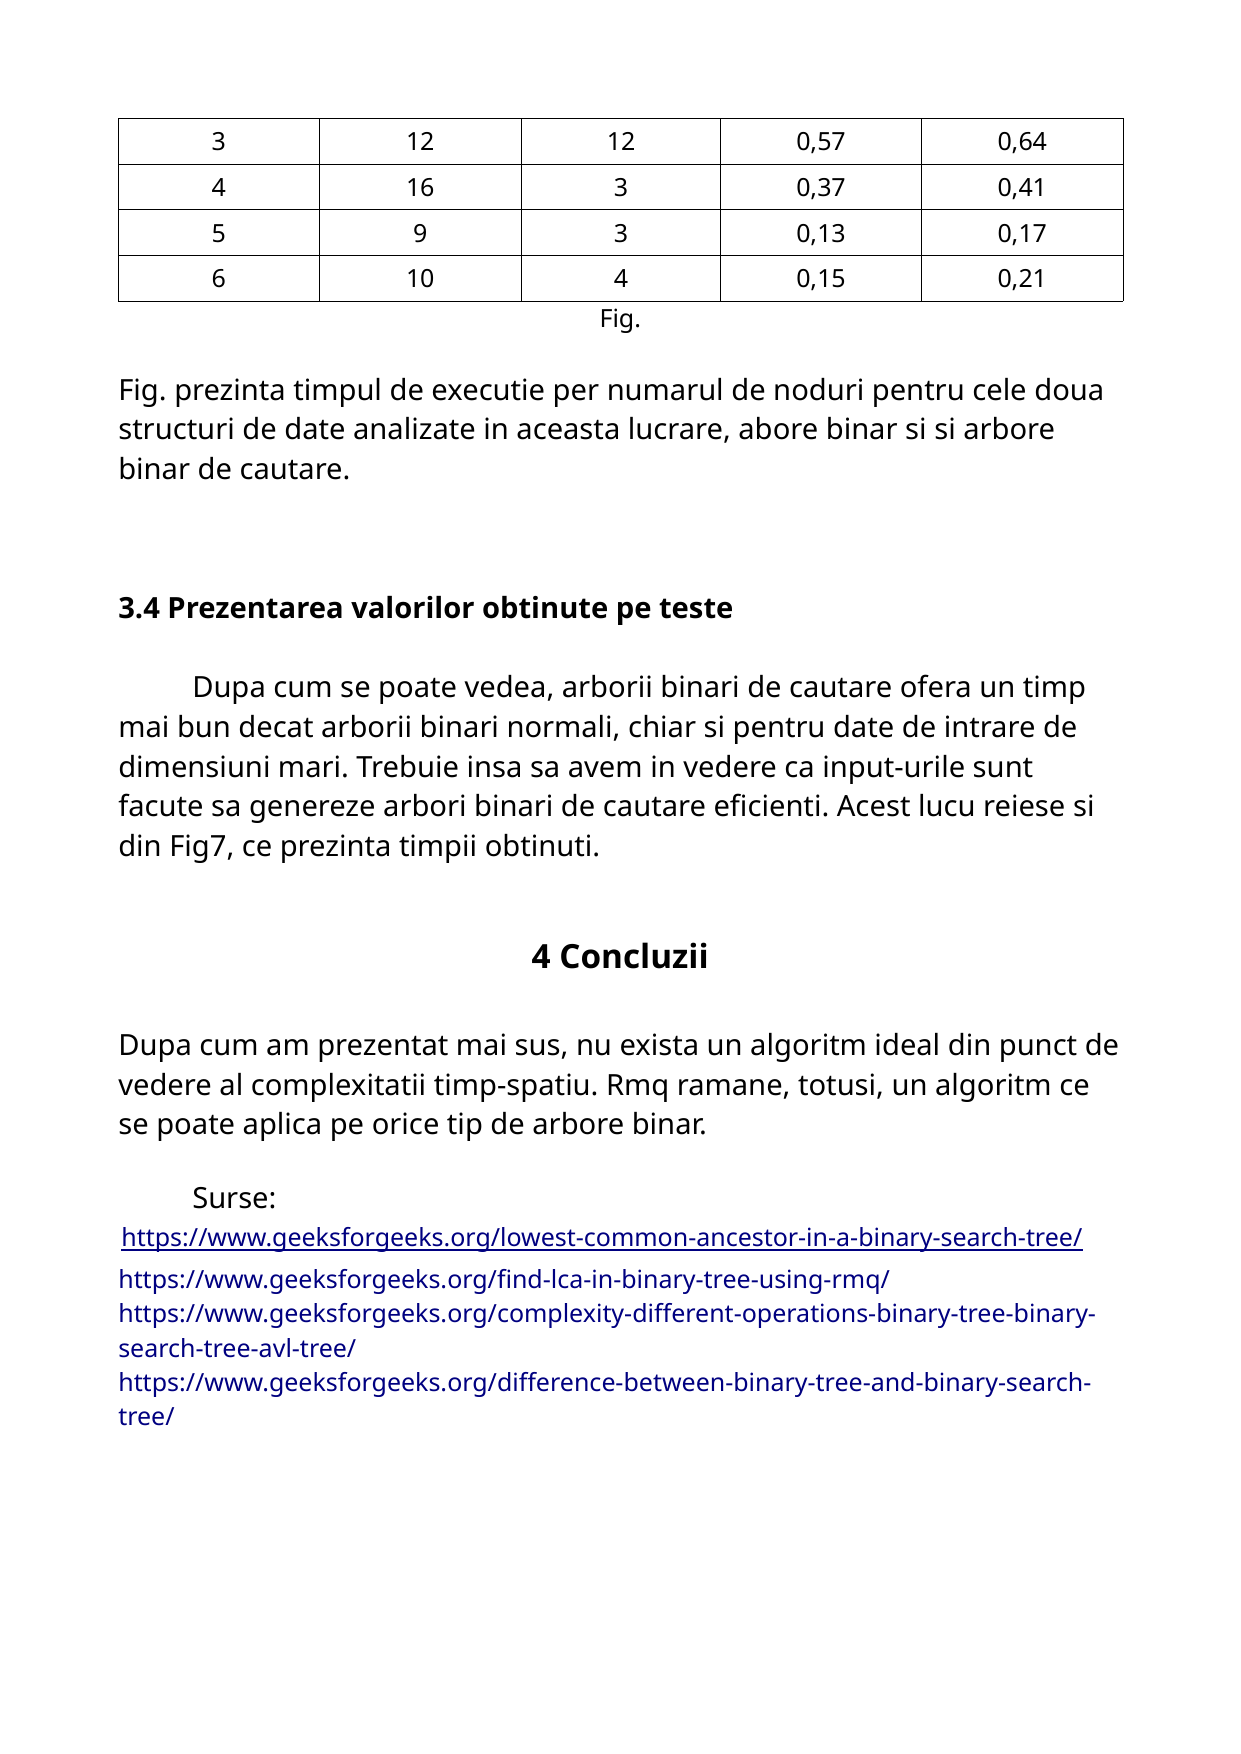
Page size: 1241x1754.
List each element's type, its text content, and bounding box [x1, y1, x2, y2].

table_cell 16 [320, 165, 521, 209]
text https://www.geeksforgeeks.org/difference-between-binary-tree-and-binary-search-tree/ [118, 1364, 1122, 1432]
text 4 Concluzii [118, 933, 1122, 979]
table_cell 3 [119, 119, 319, 164]
table_cell 4 [119, 165, 319, 209]
text Surse: [118, 1177, 1122, 1217]
table_cell 0,37 [721, 165, 921, 209]
table_cell 0,21 [922, 256, 1123, 301]
table_cell 0,41 [922, 165, 1123, 209]
table_cell 12 [522, 119, 720, 164]
text Fig. prezinta timpul de executie per numarul de noduri pentru cele doua [118, 369, 1122, 408]
text Dupa cum se poate vedea, arborii binari de cautare ofera un timp mai bun decat arborii binari normali, chiar si pentru date de intrare de dimensiuni mari. Trebuie insa sa avem in vedere ca input-urile sunt facute sa genereze arbori binari de cautare eficienti. Acest lucu reiese si din Fig7, ce prezinta timpii obtinuti. [118, 667, 1122, 865]
table_cell 6 [119, 256, 319, 301]
table_cell 0,64 [922, 119, 1123, 164]
table_cell 3 [522, 165, 720, 209]
table_cell 5 [119, 210, 319, 255]
text Fig. [118, 302, 1122, 335]
table_cell 0,17 [922, 210, 1123, 255]
table_cell 9 [320, 210, 521, 255]
text structuri de date analizate in aceasta lucrare, abore binar si si arbore binar de cautare. [118, 408, 1122, 488]
table_cell 0,57 [721, 119, 921, 164]
table_cell 12 [320, 119, 521, 164]
table_cell 0,13 [721, 210, 921, 255]
text Dupa cum am prezentat mai sus, nu exista un algoritm ideal din punct de vedere al complexitatii timp-spatiu. Rmq ramane, totusi, un algoritm ce se poate aplica pe orice tip de arbore binar. [118, 1024, 1122, 1143]
table_cell 4 [522, 256, 720, 301]
table_cell 0,15 [721, 256, 921, 301]
table_cell 3 [522, 210, 720, 255]
text 3.4 Prezentarea valorilor obtinute pe teste [118, 587, 1122, 627]
text https://www.geeksforgeeks.org/complexity-different-operations-binary-tree-binary-search-tree-avl-tree/ [118, 1296, 1122, 1364]
table_cell 10 [320, 256, 521, 301]
text https://www.geeksforgeeks.org/lowest-common-ancestor-in-a-binary-search-tree/ [118, 1217, 1122, 1257]
text https://www.geeksforgeeks.org/find-lca-in-binary-tree-using-rmq/ [118, 1262, 1122, 1296]
